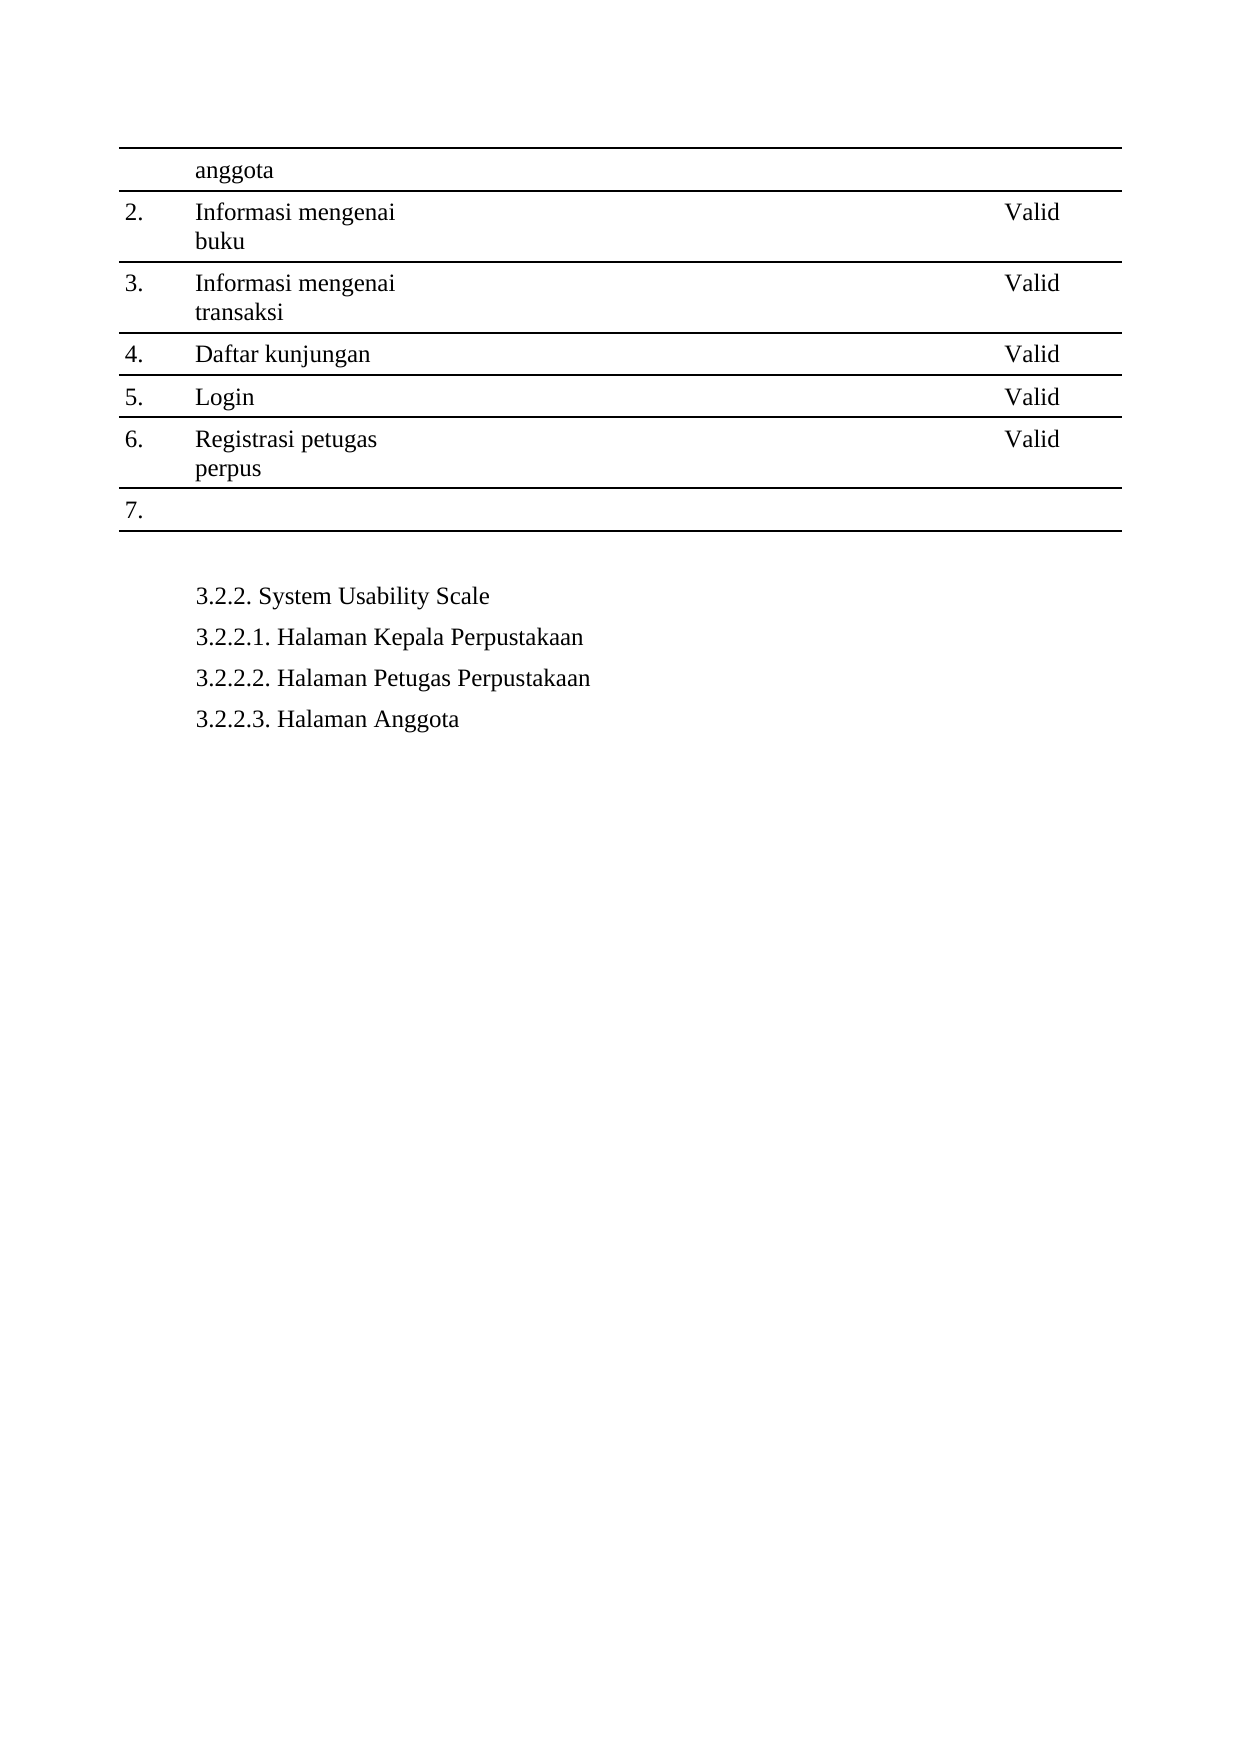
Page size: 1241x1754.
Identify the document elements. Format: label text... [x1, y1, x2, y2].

table_cell anggota [189, 149, 455, 189]
table_cell [721, 489, 998, 529]
table_cell Registrasi petugas perpus [189, 418, 455, 487]
table_cell 6. [119, 418, 189, 487]
table_cell [455, 263, 721, 332]
text 3.2.2.1. Halaman Kepala Perpustakaan [196, 613, 1123, 654]
table_cell [455, 192, 721, 261]
table_cell [189, 489, 455, 529]
table_cell [721, 418, 998, 487]
table_cell [721, 192, 998, 261]
table_cell Valid [999, 418, 1122, 487]
text 3.2.2.2. Halaman Petugas Perpustakaan [196, 654, 1123, 694]
table_cell [721, 263, 998, 332]
table_cell Valid [999, 376, 1122, 416]
table_cell [721, 149, 998, 189]
table_cell Informasi mengenai buku [189, 192, 455, 261]
table_cell Login [189, 376, 455, 416]
table_cell [455, 489, 721, 529]
text 3.2.2. System Usability Scale [196, 572, 1123, 613]
table_cell 4. [119, 334, 189, 374]
table_cell Informasi mengenai transaksi [189, 263, 455, 332]
table_cell [999, 149, 1122, 189]
table_cell [455, 418, 721, 487]
table_cell Valid [999, 334, 1122, 374]
table_cell Daftar kunjungan [189, 334, 455, 374]
text 3.2.2.3. Halaman Anggota [196, 694, 1123, 735]
table_cell 7. [119, 489, 189, 529]
table_cell 5. [119, 376, 189, 416]
table_cell [455, 376, 721, 416]
table_cell [721, 376, 998, 416]
table_cell Valid [999, 192, 1122, 261]
table_cell [999, 489, 1122, 529]
table_cell 2. [119, 192, 189, 261]
table_cell 3. [119, 263, 189, 332]
table_cell Valid [999, 263, 1122, 332]
table_cell [455, 334, 721, 374]
table_cell [119, 149, 189, 189]
table_cell [455, 149, 721, 189]
table_cell [721, 334, 998, 374]
